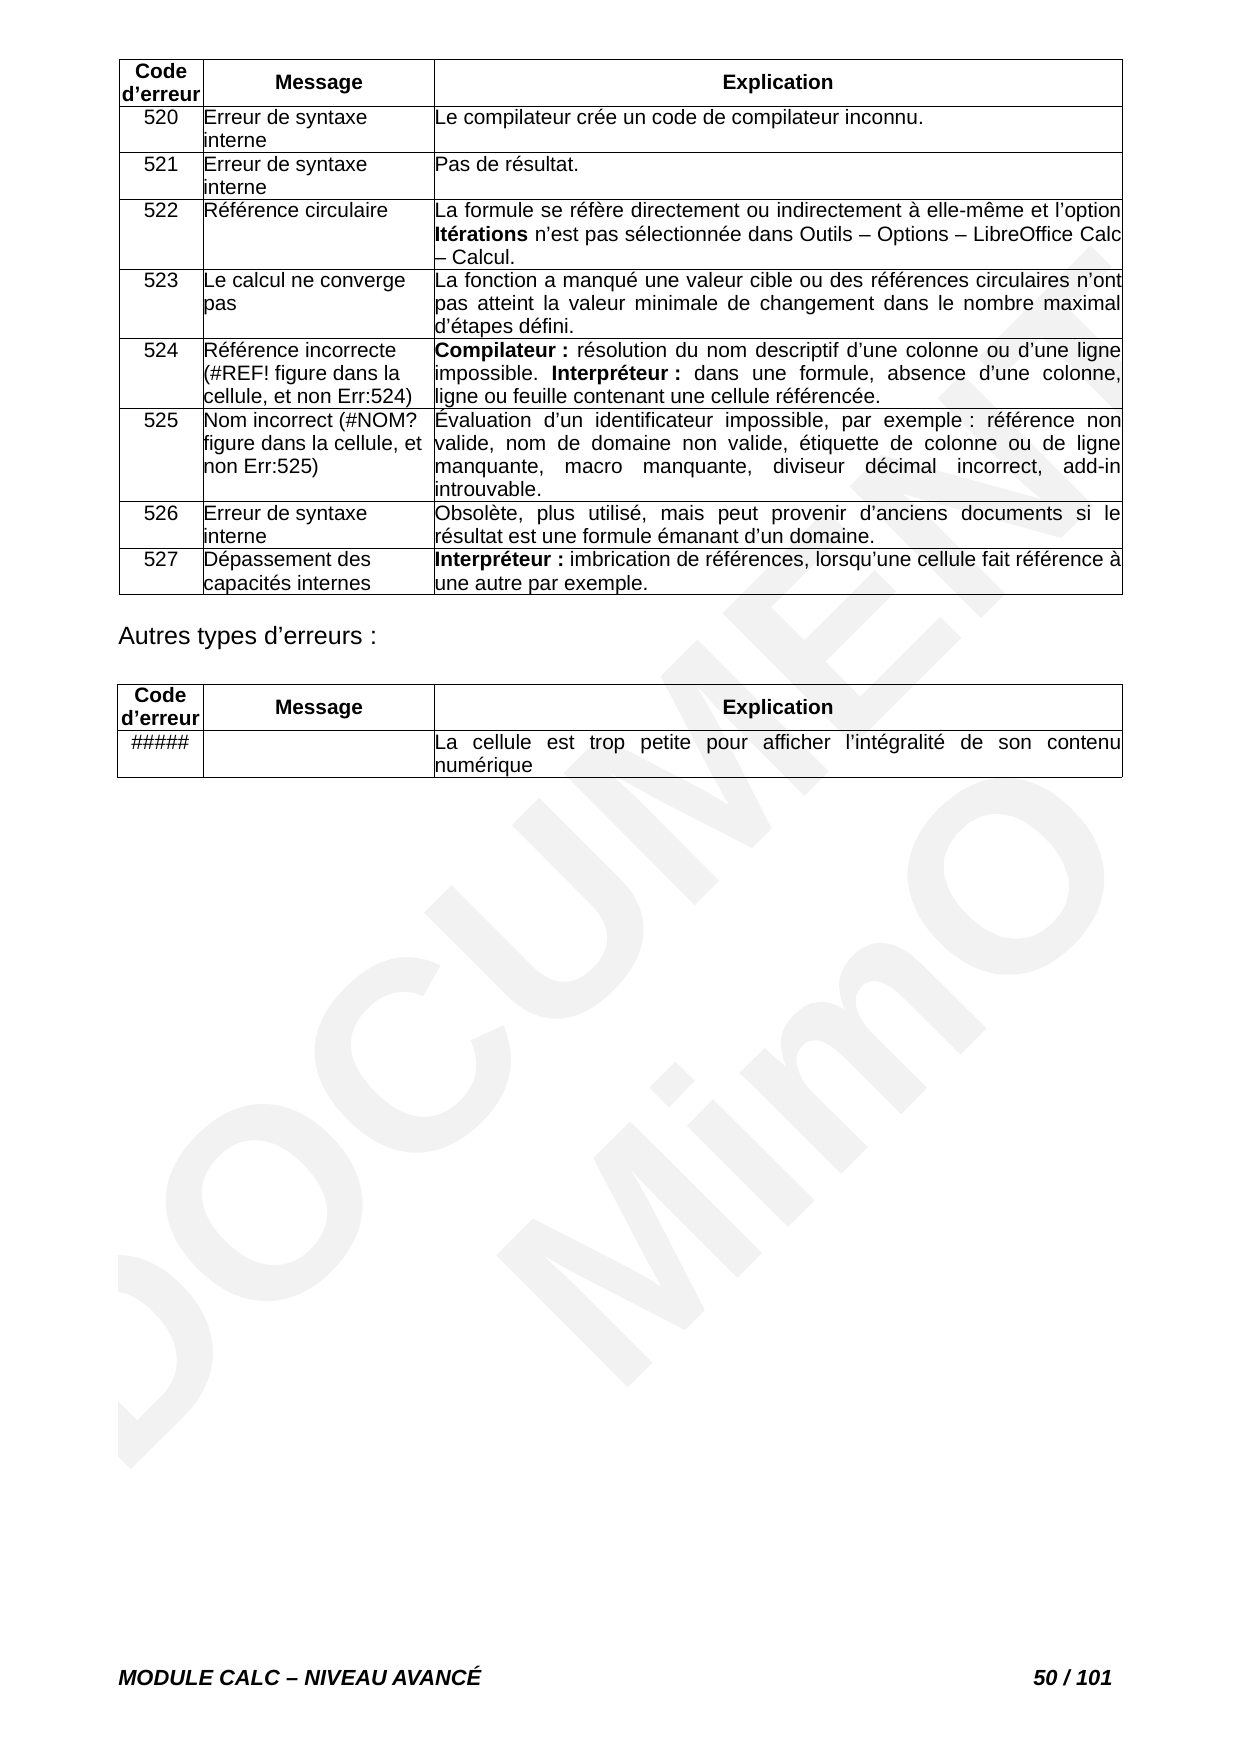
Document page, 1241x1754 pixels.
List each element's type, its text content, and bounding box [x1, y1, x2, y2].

table_header Message [204, 685, 434, 730]
table_cell 526 [120, 502, 203, 548]
text Autres types d’erreurs : [118, 619, 1122, 651]
table_header Code d’erreur [118, 685, 203, 730]
table_cell 522 [120, 200, 203, 268]
table_header Message [204, 60, 434, 106]
table_header Explication [435, 685, 1122, 730]
table_header Explication [435, 60, 1122, 106]
table_cell Erreur de syntaxe interne [204, 153, 434, 199]
table_cell 525 [120, 409, 203, 501]
table_cell La cellule est trop petite pour afficher l’intégralité de son contenu numérique [435, 731, 1122, 777]
table_cell Compilateur : résolution du nom descriptif d’une colonne ou d’une ligne impossible. Interpréteur : dans une formule, absence d’une colonne, ligne ou feuille contenant une cellule référencée. [435, 339, 1122, 408]
table_cell La fonction a manqué une valeur cible ou des références circulaires n’ont pas atteint la valeur minimale de changement dans le nombre maximal d’étapes défini. [435, 270, 1122, 338]
table_cell Erreur de syntaxe interne [204, 502, 434, 548]
table_cell Le calcul ne converge pas [204, 270, 434, 338]
table_cell ##### [118, 731, 203, 777]
table_cell 524 [120, 339, 203, 408]
table_cell Dépassement des capacités internes [204, 549, 434, 594]
table_cell Erreur de syntaxe interne [204, 107, 434, 152]
table_cell 523 [120, 270, 203, 338]
table_cell Référence circulaire [204, 200, 434, 268]
table_cell Référence incorrecte (#REF! figure dans la cellule, et non Err:524) [204, 339, 434, 408]
table_cell Obsolète, plus utilisé, mais peut provenir d’anciens documents si le résultat est une formule émanant d’un domaine. [435, 502, 1122, 548]
table_cell Interpréteur : imbrication de références, lorsqu’une cellule fait référence à une autre par exemple. [435, 549, 1122, 594]
table_cell 527 [120, 549, 203, 594]
table_cell 520 [120, 107, 203, 152]
table_cell Pas de résultat. [435, 153, 1122, 199]
table_cell Nom incorrect (#NOM? figure dans la cellule, et non Err:525) [204, 409, 434, 501]
table_cell [204, 731, 434, 777]
table_header Code d’erreur [120, 60, 203, 106]
table_cell 521 [120, 153, 203, 199]
table_cell La formule se réfère directement ou indirectement à elle-même et l’option Itérations n’est pas sélectionnée dans Outils – Options – LibreOffice Calc – Calcul. [435, 200, 1122, 268]
table_cell Le compilateur crée un code de compilateur inconnu. [435, 107, 1122, 152]
table_cell Évaluation d’un identificateur impossible, par exemple : référence non valide, nom de domaine non valide, étiquette de colonne ou de ligne manquante, macro manquante, diviseur décimal incorrect, add-in introuvable. [435, 409, 1122, 501]
